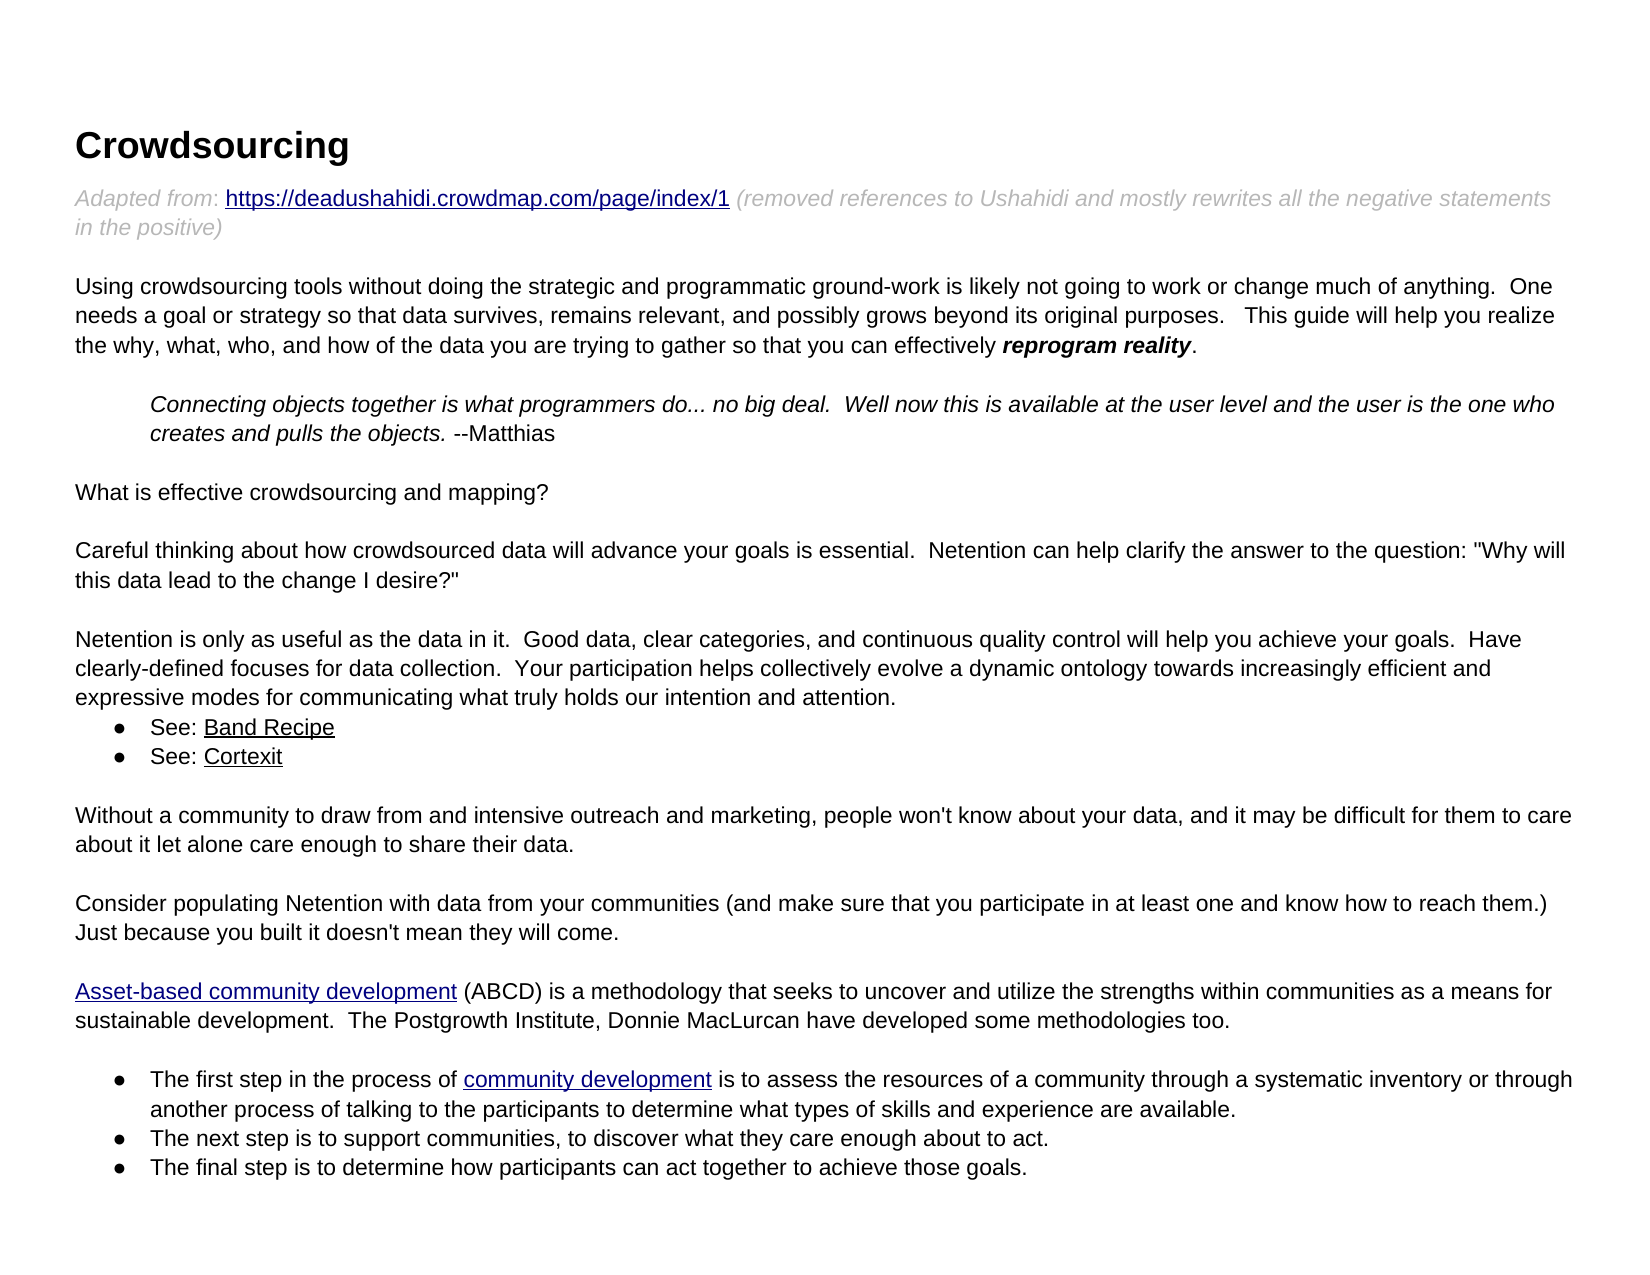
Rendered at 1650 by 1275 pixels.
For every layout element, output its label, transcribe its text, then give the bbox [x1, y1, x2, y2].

text Adapted from: https://deadushahidi.crowdmap.com/page/index/1 (removed references to Ushahidi and mostly rewrites all the negative statements in the positive) [75, 186, 1575, 241]
text Without a community to draw from and intensive outreach and marketing, people won't know about your data, and it may be difficult for them to care about it let alone care enough to share their data. [75, 773, 1575, 857]
text Consider populating Netention with data from your communities (and make sure that you participate in at least one and know how to reach them.) Just because you built it doesn't mean they will come. [75, 861, 1575, 946]
list The first step in the process of community development is to assess the resources of a community through a systematic inventory or through another process of talking to the participants to determine what types of skills and experience are available. [112, 1067, 1575, 1122]
text Connecting objects together is what programmers do... no big deal. Well now this is available at the user level and the user is the one who creates and pulls the objects. --Matthias [150, 391, 1575, 446]
subtitle Crowdsourcing [75, 125, 1575, 167]
list The final step is to determine how participants can act together to achieve those goals. [112, 1155, 1575, 1181]
text What is effective crowdsourcing and mapping? Careful thinking about how crowdsourced data will advance your goals is essential. Netention can help clarify the answer to the question: "Why will this data lead to the change I desire?" [75, 450, 1575, 593]
text Asset-based community development (ABCD) is a methodology that seeks to uncover and utilize the strengths within communities as a means for sustainable development. The Postgrowth Institute, Donnie MacLurcan have developed some methodologies too. [75, 979, 1575, 1063]
list See: Cortexit [112, 744, 1575, 769]
text Using crowdsourcing tools without doing the strategic and programmatic ground-work is likely not going to work or change much of anything. One needs a goal or strategy so that data survives, remains relevant, and possibly grows beyond its original purposes. This guide will help you realize the why, what, who, and how of the data you are trying to gather so that you can effectively reprogram reality. [75, 274, 1575, 358]
list See: Band Recipe [112, 714, 1575, 740]
list The next step is to support communities, to discover what they care enough about to act. [112, 1126, 1575, 1151]
text Netention is only as useful as the data in it. Good data, clear categories, and continuous quality control will help you achieve your goals. Have clearly-defined focuses for data collection. Your participation helps collectively evolve a dynamic ontology towards increasingly efficient and expressive modes for communicating what truly holds our intention and attention. [75, 597, 1575, 711]
